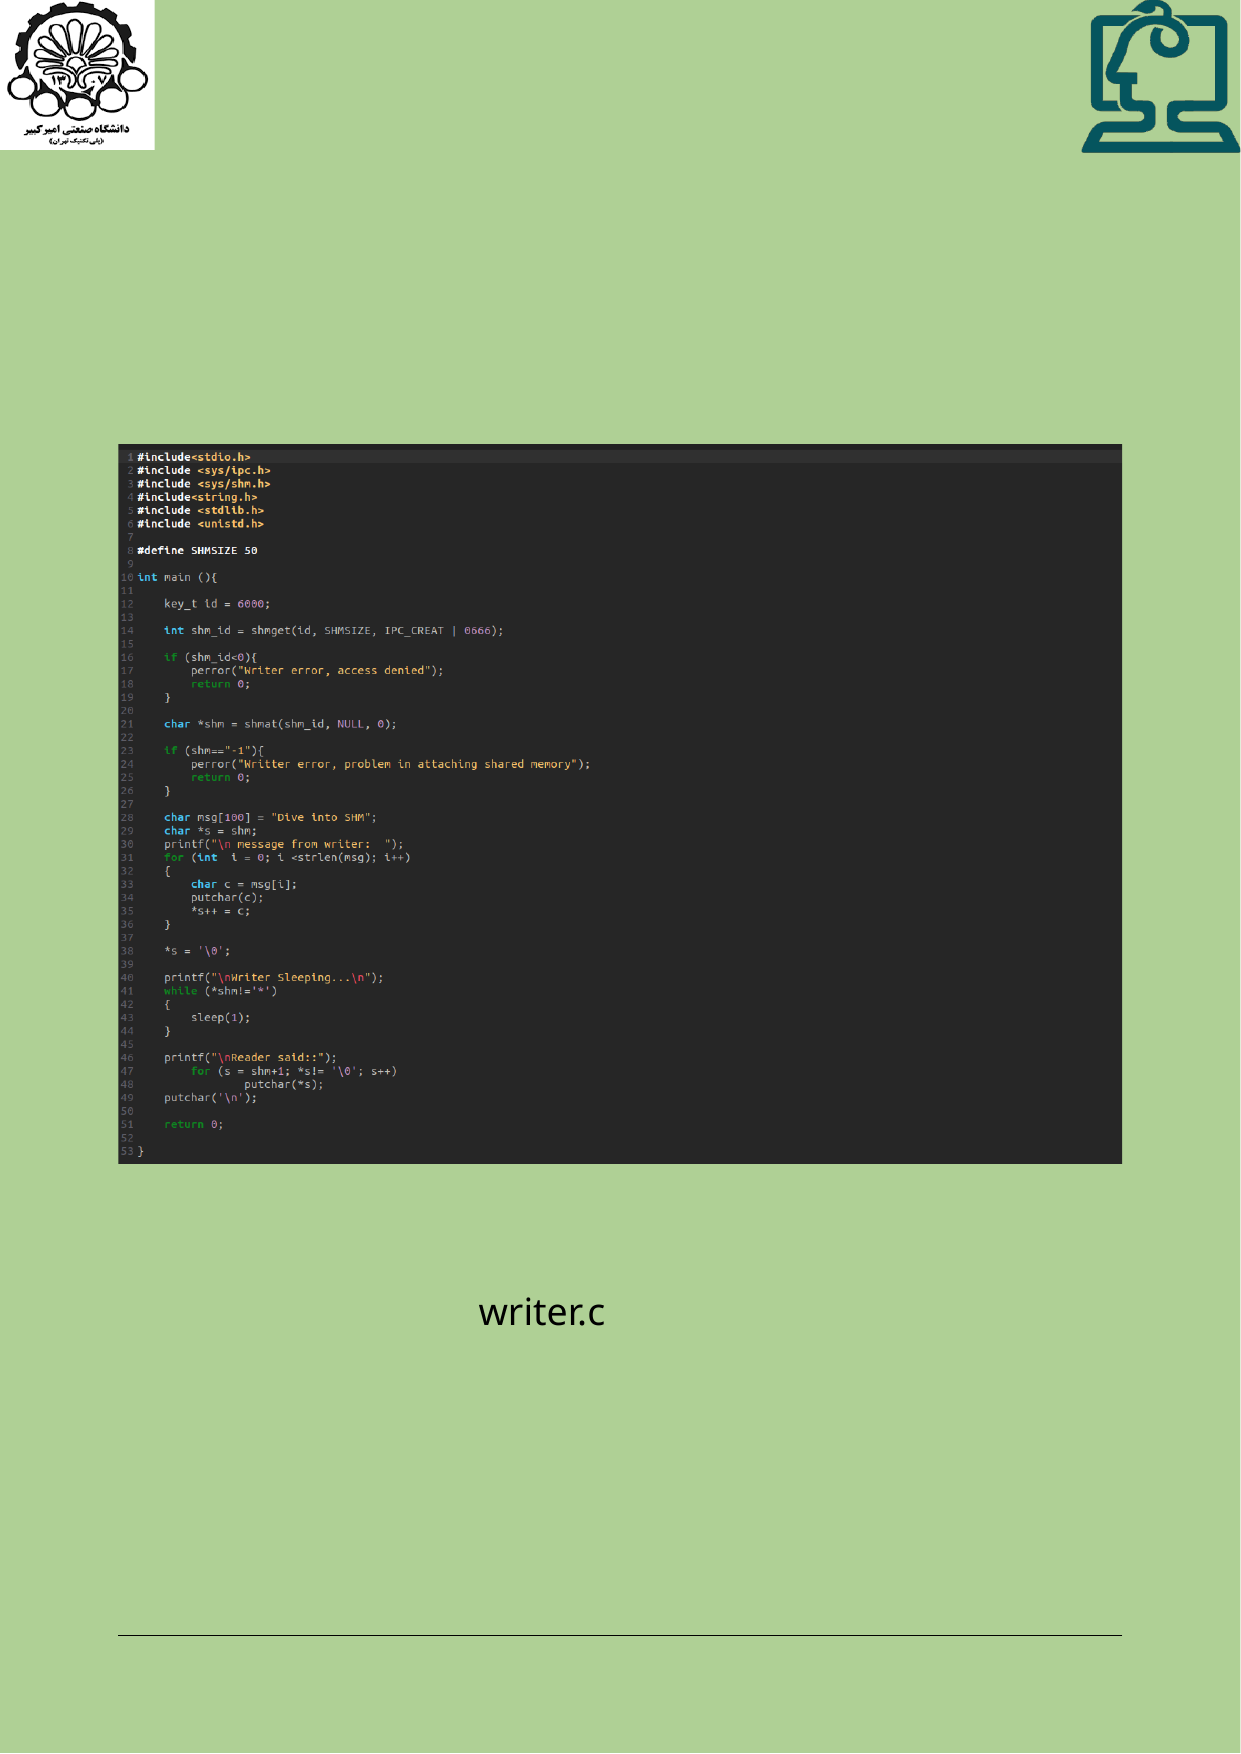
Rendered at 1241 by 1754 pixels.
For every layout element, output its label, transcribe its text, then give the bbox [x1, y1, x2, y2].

picture [1081, 0, 1241, 153]
text writer.c [118, 1285, 1122, 1341]
picture [118, 444, 1123, 1164]
picture [0, 0, 155, 150]
